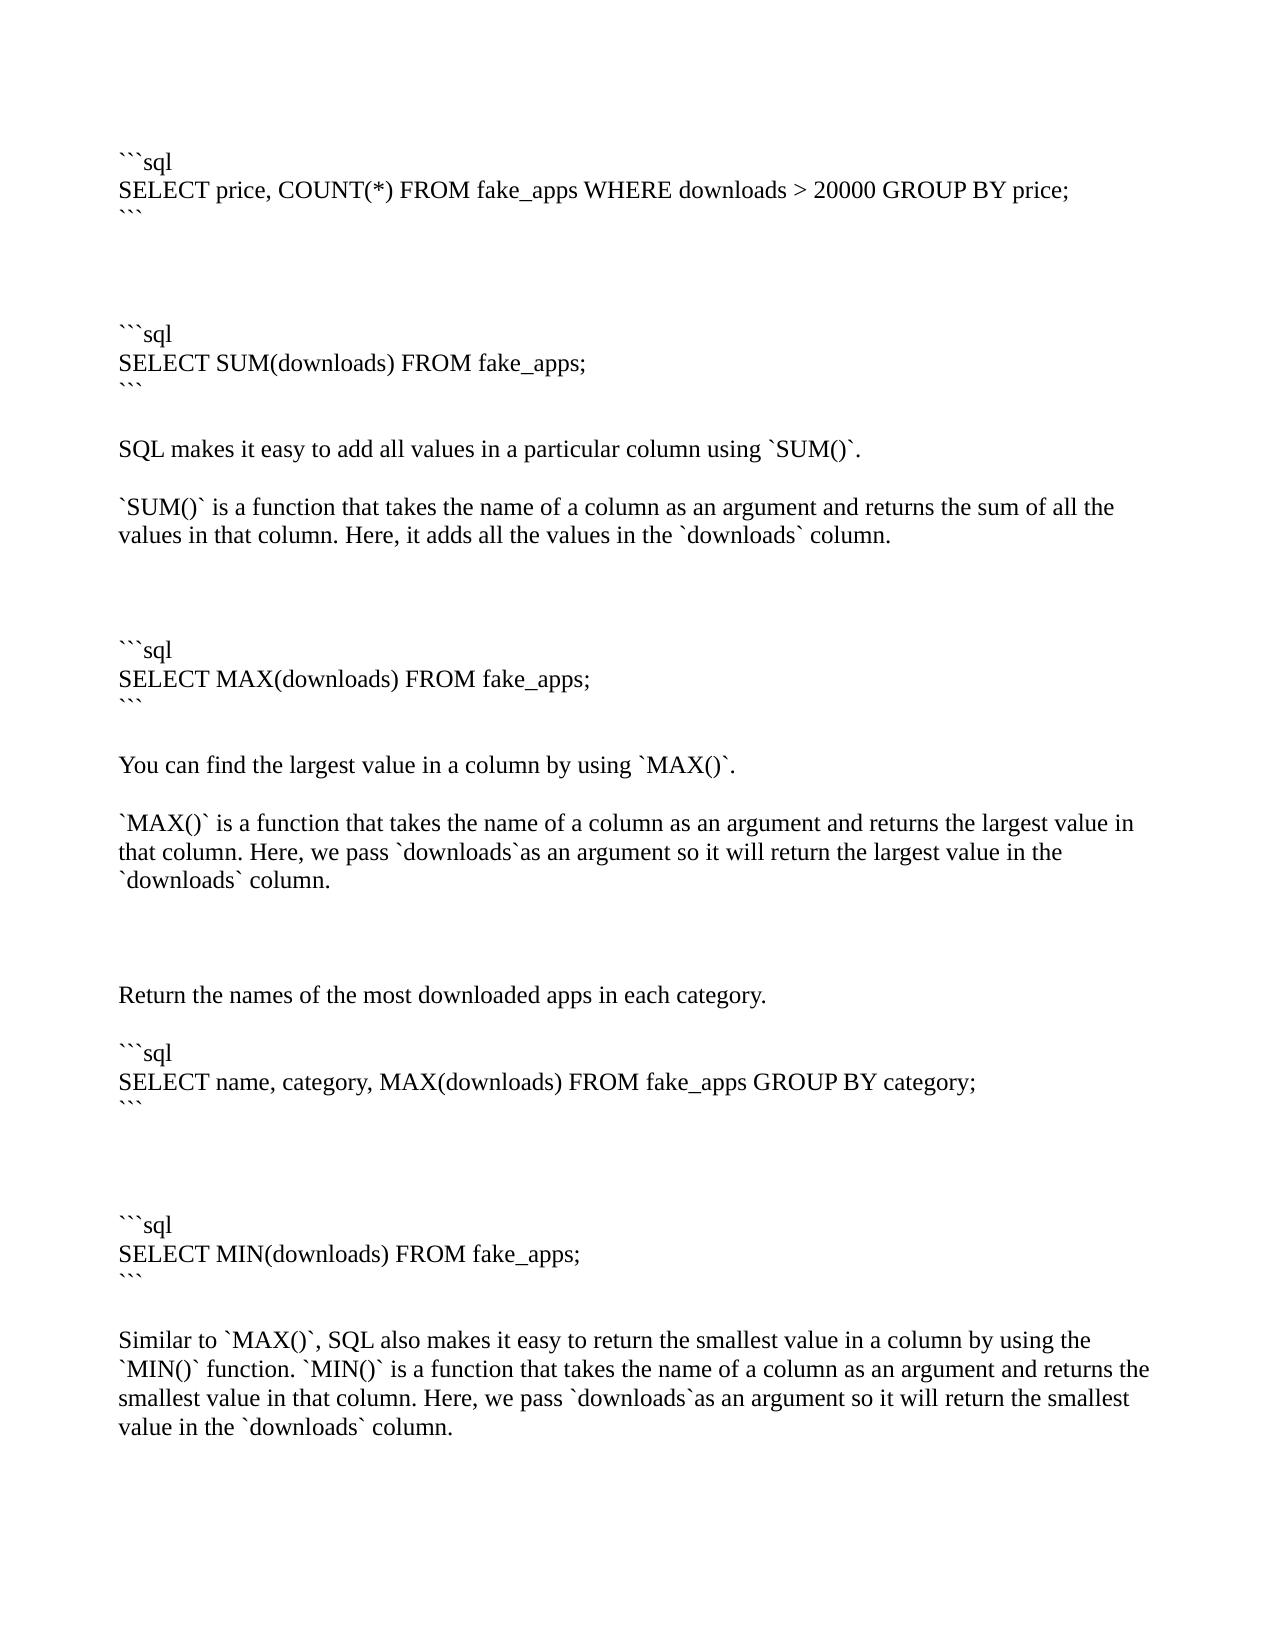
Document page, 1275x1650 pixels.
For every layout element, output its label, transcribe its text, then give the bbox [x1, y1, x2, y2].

text `SUM()` is a function that takes the name of a column as an argument and returns the sum of all the values in that column. Here, it adds all the values in the `downloads` column. [118, 492, 1157, 549]
text SELECT SUM(downloads) FROM fake_apps; [118, 348, 1157, 377]
text ``` [118, 693, 1157, 722]
text `MAX()` is a function that takes the name of a column as an argument and returns the largest value in that column. Here, we pass `downloads`as an argument so it will return the largest value in the `downloads` column. [118, 808, 1157, 894]
text ```sql [118, 147, 1157, 176]
text ```sql [118, 1211, 1157, 1239]
text You can find the largest value in a column by using `MAX()`. [118, 751, 1157, 779]
text ```sql [118, 636, 1157, 664]
text ``` [118, 377, 1157, 406]
text SELECT MAX(downloads) FROM fake_apps; [118, 664, 1157, 693]
text Similar to `MAX()`, SQL also makes it easy to return the smallest value in a column by using the `MIN()` function. `MIN()` is a function that takes the name of a column as an argument and returns the smallest value in that column. Here, we pass `downloads`as an argument so it will return the smallest value in the `downloads` column. [118, 1326, 1157, 1441]
text ```sql [118, 319, 1157, 348]
text ``` [118, 1096, 1157, 1124]
text ``` [118, 1268, 1157, 1297]
text SELECT MIN(downloads) FROM fake_apps; [118, 1239, 1157, 1268]
text ``` [118, 204, 1157, 233]
text SELECT name, category, MAX(downloads) FROM fake_apps GROUP BY category; [118, 1067, 1157, 1096]
text SQL makes it easy to add all values in a particular column using `SUM()`. [118, 434, 1157, 463]
text SELECT price, COUNT(*) FROM fake_apps WHERE downloads > 20000 GROUP BY price; [118, 176, 1157, 204]
text Return the names of the most downloaded apps in each category. [118, 981, 1157, 1009]
text ```sql [118, 1038, 1157, 1067]
